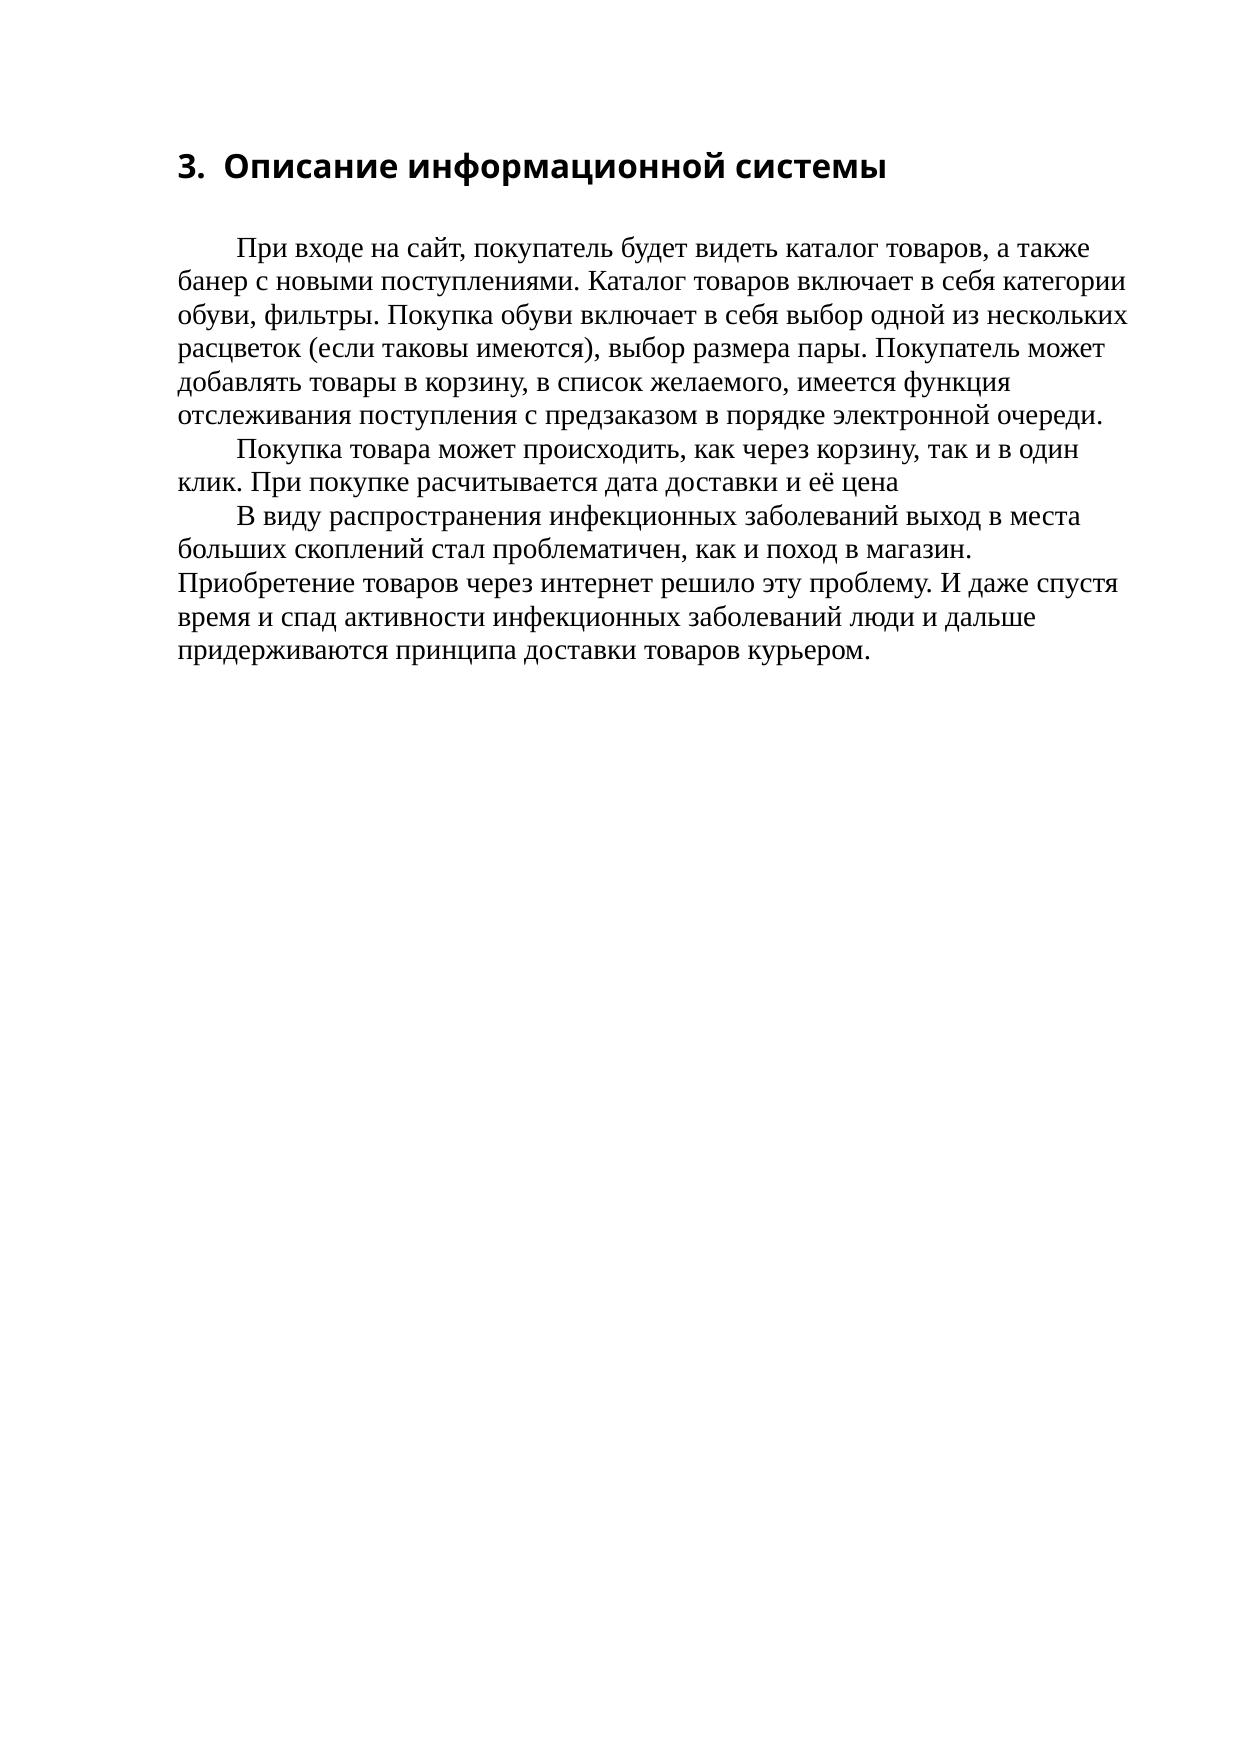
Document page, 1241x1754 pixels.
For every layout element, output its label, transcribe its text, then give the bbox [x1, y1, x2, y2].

text В виду распространения инфекционных заболеваний выход в места больших скоплений стал проблематичен, как и поход в магазин. Приобретение товаров через интернет решило эту проблему. И даже спустя время и спад активности инфекционных заболеваний люди и дальше придерживаются принципа доставки товаров курьером. [177, 498, 1152, 666]
subtitle 3. Описание информационной системы [177, 143, 1152, 188]
text Покупка товара может происходить, как через корзину, так и в один клик. При покупке расчитывается дата доставки и её цена [177, 431, 1152, 498]
text При входе на сайт, покупатель будет видеть каталог товаров, а также банер с новыми поступлениями. Каталог товаров включает в себя категории обуви, фильтры. Покупка обуви включает в себя выбор одной из нескольких расцветок (если таковы имеются), выбор размера пары. Покупатель может добавлять товары в корзину, в список желаемого, имеется функция отслеживания поступления с предзаказом в порядке электронной очереди. [177, 230, 1152, 431]
